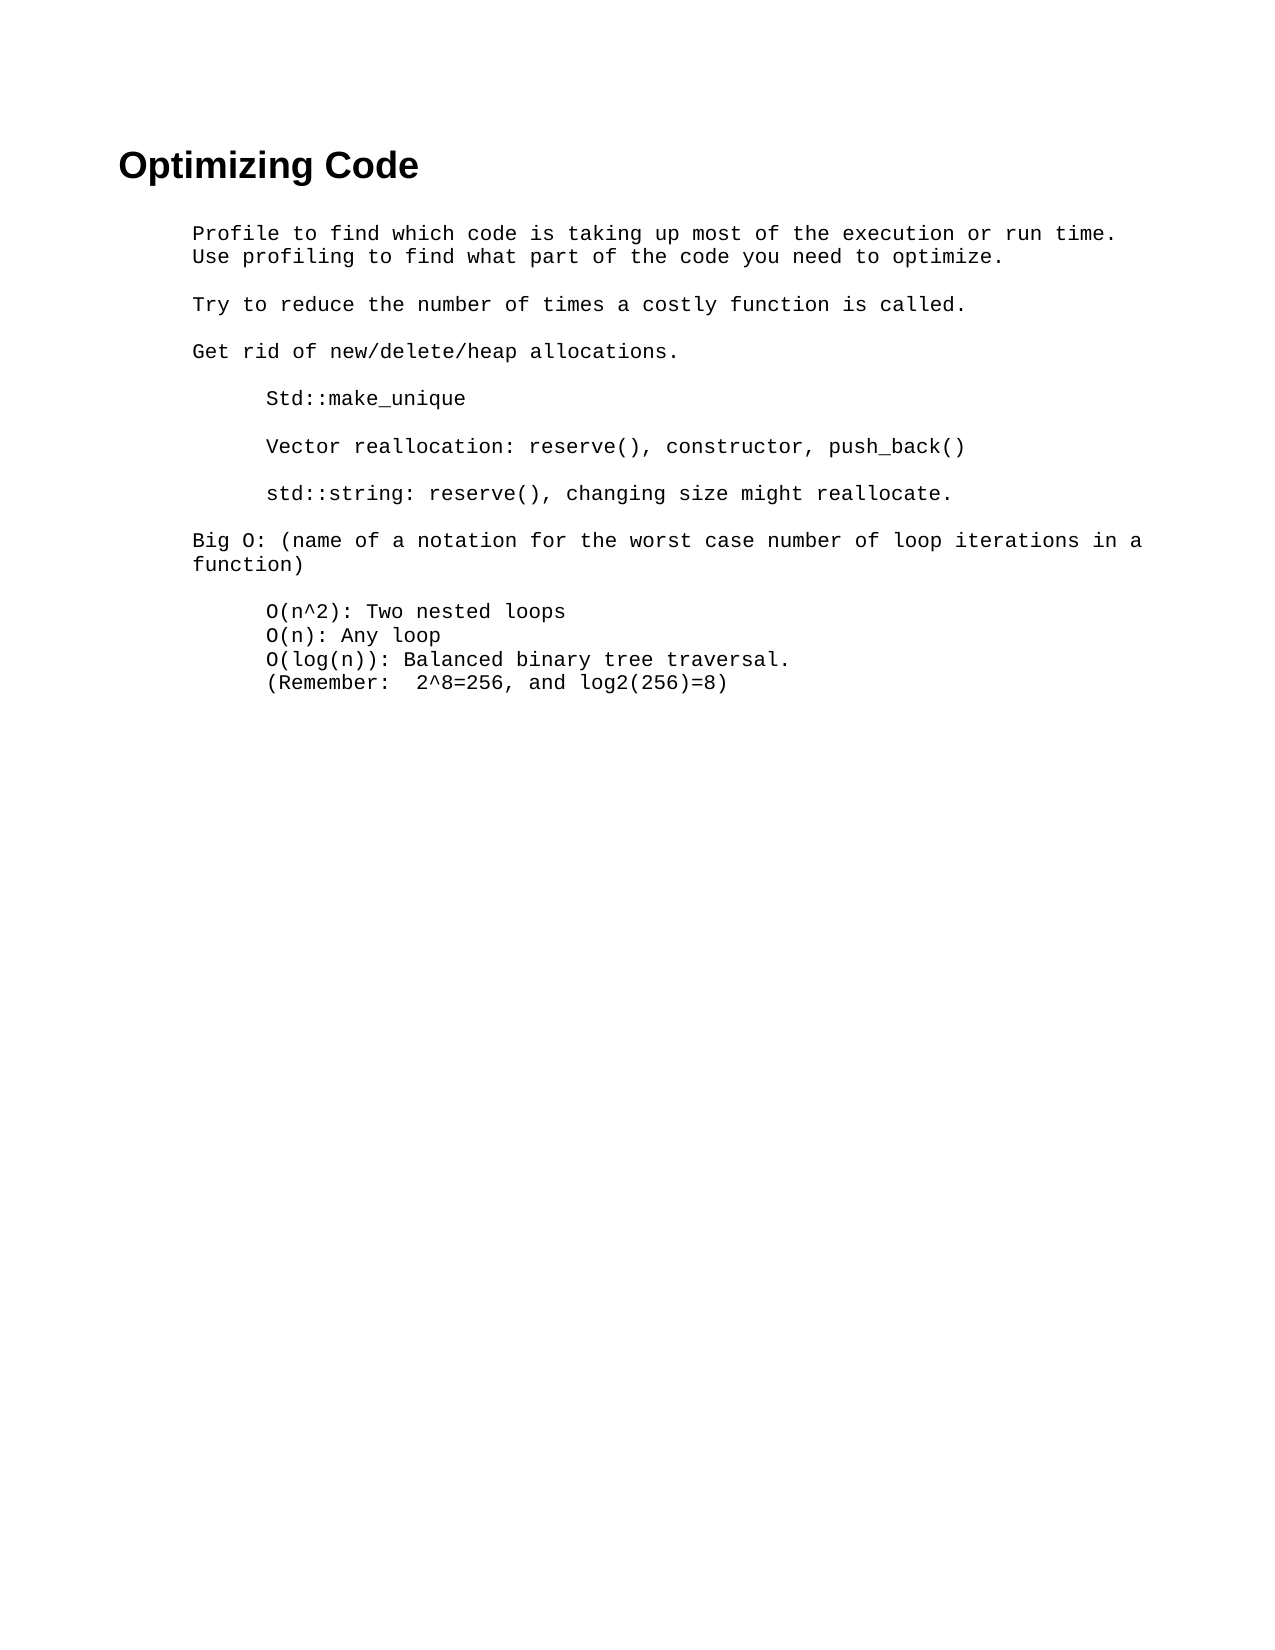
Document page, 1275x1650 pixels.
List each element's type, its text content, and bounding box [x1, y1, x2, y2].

text std::string: reserve(), changing size might reallocate. [118, 483, 1157, 507]
text O(n^2): Two nested loops [118, 601, 1157, 625]
text Profile to find which code is taking up most of the execution or run time. [118, 223, 1157, 247]
text Use profiling to find what part of the code you need to optimize. [118, 247, 1157, 270]
text Big O: (name of a notation for the worst case number of loop iterations in a function) [118, 530, 1157, 578]
text Std::make_unique [118, 388, 1157, 412]
text O(n): Any loop [118, 625, 1157, 648]
text Get rid of new/delete/heap allocations. [118, 341, 1157, 365]
text (Remember: 2^8=256, and log2(256)=8) [118, 672, 1157, 696]
text Vector reallocation: reserve(), constructor, push_back() [118, 436, 1157, 459]
text O(log(n)): Balanced binary tree traversal. [118, 648, 1157, 672]
subtitle Optimizing Code [118, 143, 1157, 187]
text Try to reduce the number of times a costly function is called. [118, 294, 1157, 317]
